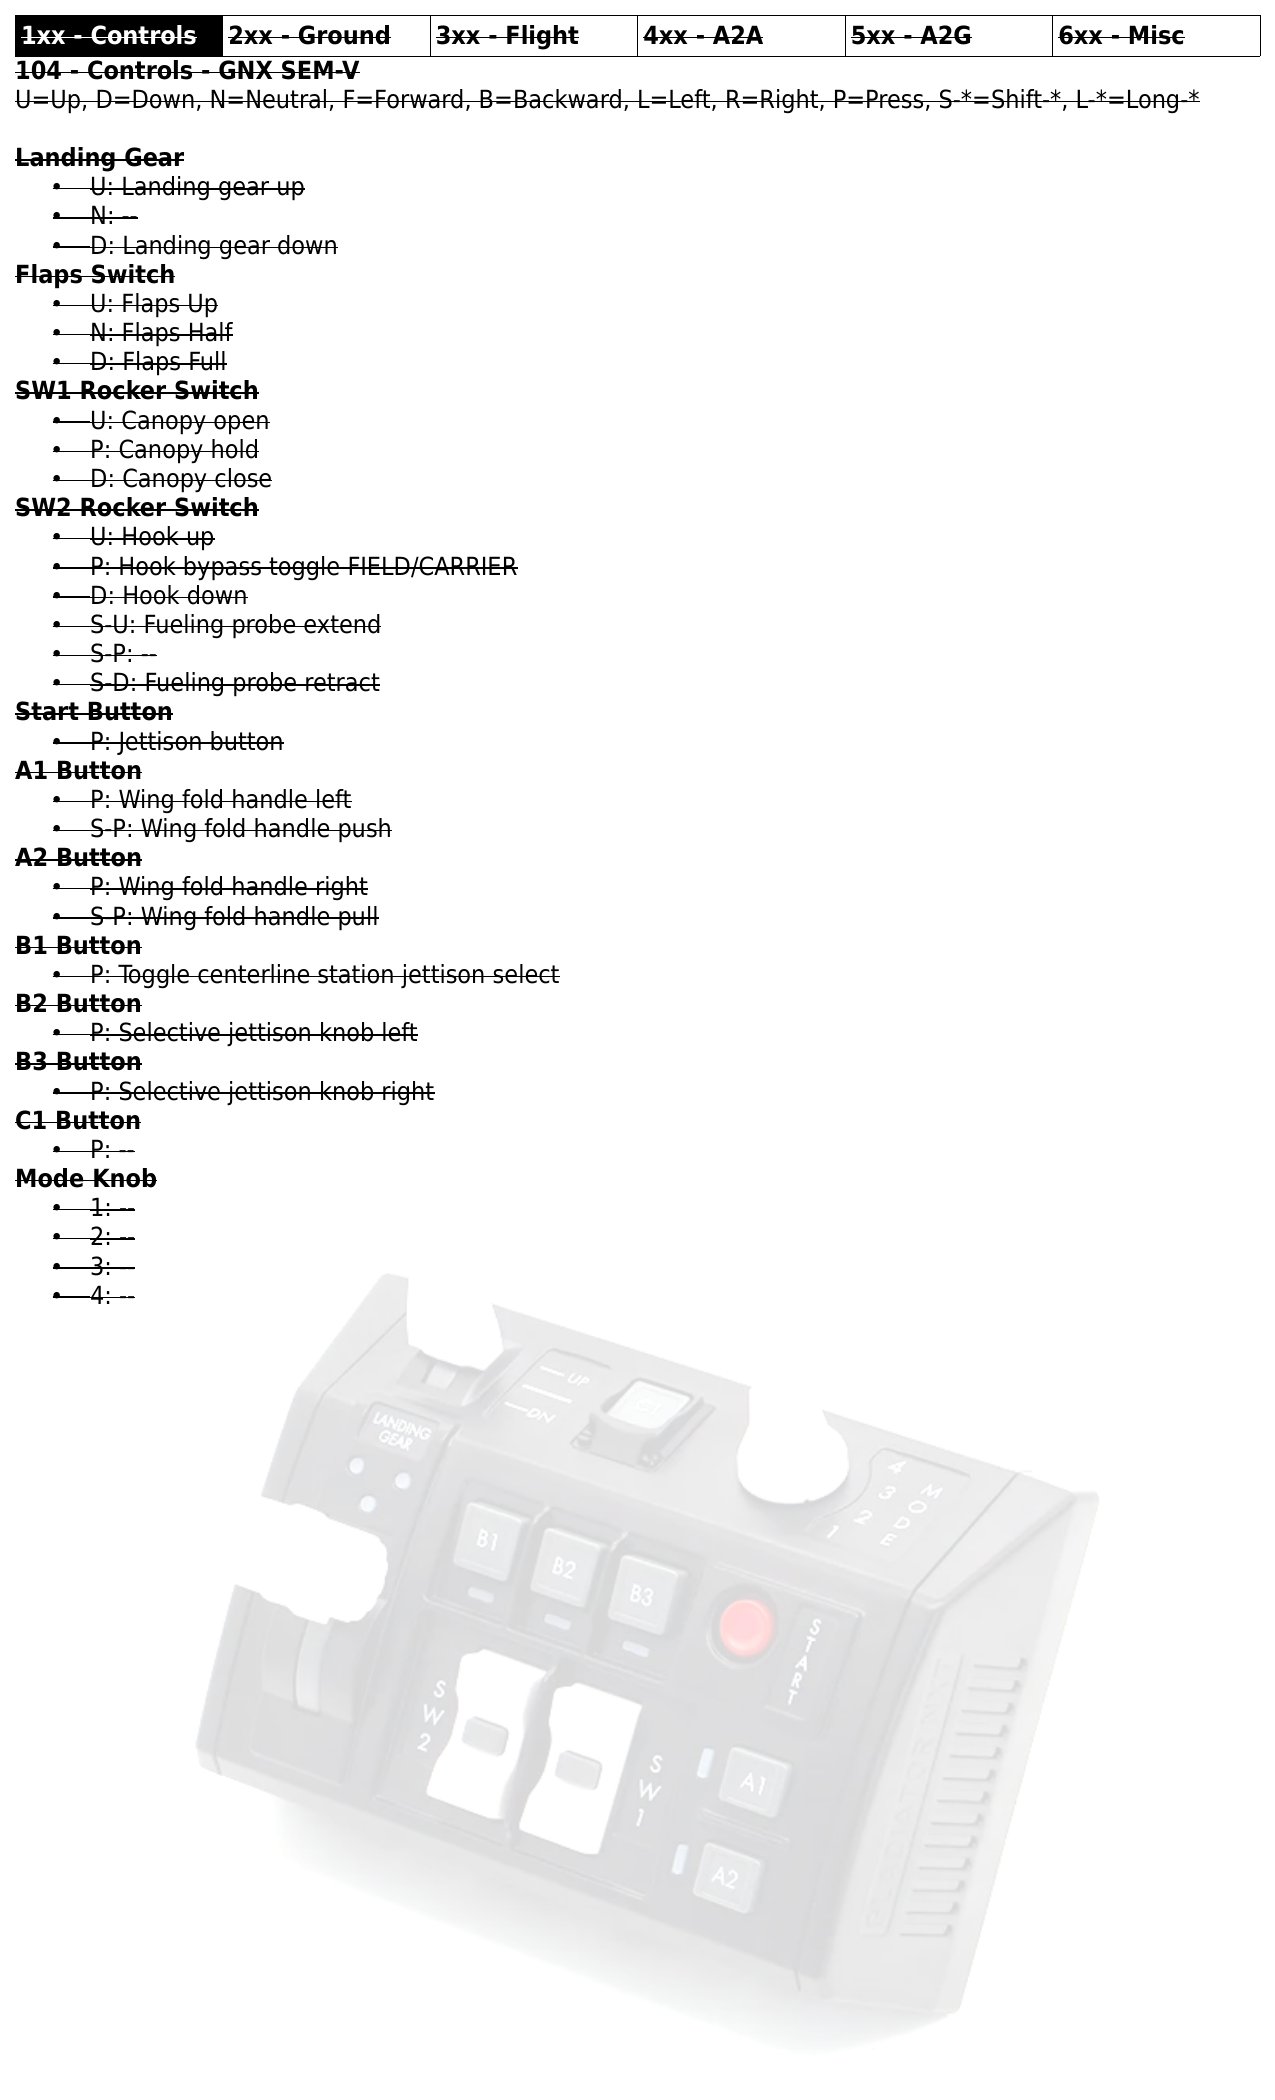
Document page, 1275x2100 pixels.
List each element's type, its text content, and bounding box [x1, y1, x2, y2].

table_header 6xx - Misc [1053, 16, 1260, 56]
list 4: -- [52, 1281, 107, 1297]
text B3 Button [15, 1047, 1260, 1077]
list N: Flaps Half [52, 318, 1260, 347]
table_header 4xx - A2A [638, 16, 845, 56]
list S-P: Wing fold handle push [52, 814, 1260, 843]
list P: Selective jettison knob left [52, 1018, 1260, 1047]
text SW1 Rocker Switch [15, 377, 1260, 406]
list 2: -- [52, 1239, 107, 1252]
list 3: -- [1168, 1252, 1260, 1281]
list U: Flaps Up [52, 289, 1260, 318]
text A2 Button [15, 843, 1260, 872]
list 2: -- [52, 1222, 107, 1238]
list D: Flaps Full [52, 347, 1260, 377]
list 3: -- [52, 1268, 107, 1281]
text U=Up, D=Down, N=Neutral, F=Forward, B=Backward, L=Left, R=Right, P=Press, S-*=Shift-*, L-*=Long-* [15, 85, 1260, 114]
list S-U: Fueling probe extend [52, 610, 1260, 639]
list N: -- [52, 202, 1260, 231]
list 4: -- [1168, 1281, 1260, 1310]
list S-D: Fueling probe retract [52, 668, 1260, 697]
text Landing Gear [15, 143, 1260, 172]
table_header 1xx - Controls [16, 16, 222, 56]
list S-P: Wing fold handle pull [52, 902, 1260, 931]
list P: Hook bypass toggle FIELD/CARRIER [52, 552, 1260, 581]
list P: Jettison button [52, 727, 1260, 756]
list 4: -- [52, 1297, 107, 1310]
list P: Wing fold handle right [52, 872, 1260, 902]
text 104 - Controls - GNX SEM-V [15, 57, 1260, 85]
list U: Hook up [52, 522, 1260, 552]
text Start Button [15, 697, 1260, 727]
list P: Selective jettison knob right [52, 1077, 1260, 1106]
list P: Toggle centerline station jettison select [52, 960, 1260, 989]
text B2 Button [15, 989, 1260, 1018]
table_header 5xx - A2G [846, 16, 1052, 56]
list P: Canopy hold [52, 435, 1260, 464]
list D: Landing gear down [52, 231, 1260, 260]
list D: Canopy close [52, 464, 1260, 493]
text Mode Knob [15, 1164, 1260, 1193]
text Flaps Switch [15, 260, 1260, 289]
list U: Landing gear up [52, 172, 1260, 202]
text A1 Button [15, 756, 1260, 785]
list 1: -- [52, 1193, 1260, 1222]
text B1 Button [15, 931, 1260, 960]
table_header 2xx - Ground [223, 16, 430, 56]
list D: Hook down [52, 581, 1260, 610]
text C1 Button [15, 1106, 1260, 1135]
list 2: -- [1168, 1222, 1260, 1252]
list S-P: -- [52, 639, 1260, 668]
list P: Wing fold handle left [52, 785, 1260, 814]
list 3: -- [52, 1252, 107, 1267]
text SW2 Rocker Switch [15, 493, 1260, 522]
table_header 3xx - Flight [431, 16, 637, 56]
list U: Canopy open [52, 406, 1260, 435]
list P: -- [52, 1135, 1260, 1164]
